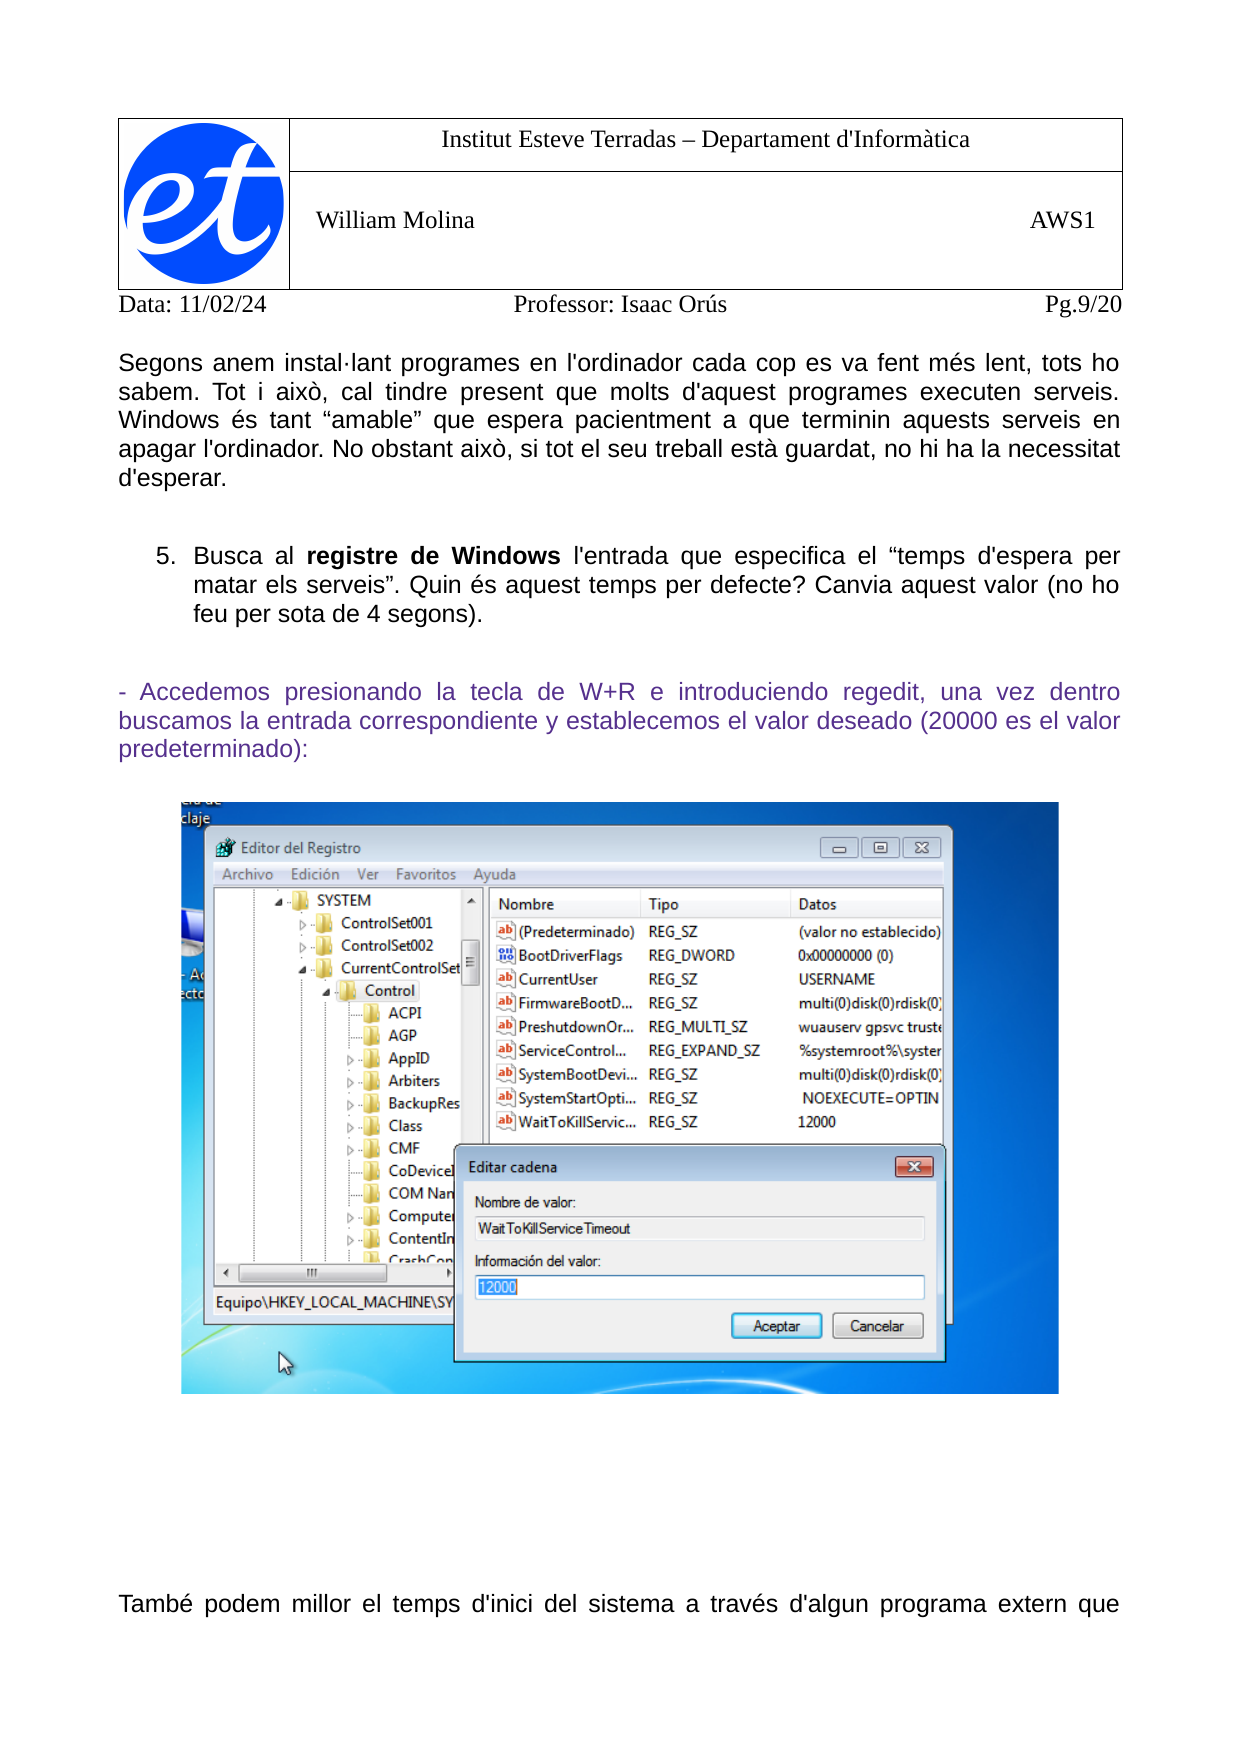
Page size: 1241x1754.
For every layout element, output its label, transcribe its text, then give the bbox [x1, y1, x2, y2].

text També podem millor el temps d'inici del sistema a través d'algun programa extern que [118, 1589, 1122, 1618]
list Busca al registre de Windows l'entrada que especifica el “temps d'espera per matar els serveis”. Quin és aquest temps per defecte? Canvia aquest valor (no ho feu per sota de 4 segons). [156, 541, 1122, 627]
text Segons anem instal·lant programes en l'ordinador cada cop es va fent més lent, tots ho sabem. Tot i això, cal tindre present que molts d'aquest programes executen serveis. Windows és tant “amable” que espera pacientment a que terminin aquests serveis en apagar l'ordinador. No obstant això, si tot el seu treball està guardat, no hi ha la necessitat d'esperar. [118, 348, 1122, 491]
picture [181, 802, 1059, 1394]
picture [123, 123, 284, 284]
text - Accedemos presionando la tecla de W+R e introduciendo regedit, una vez dentro buscamos la entrada correspondiente y establecemos el valor deseado (20000 es el valor predeterminado): [118, 677, 1122, 763]
